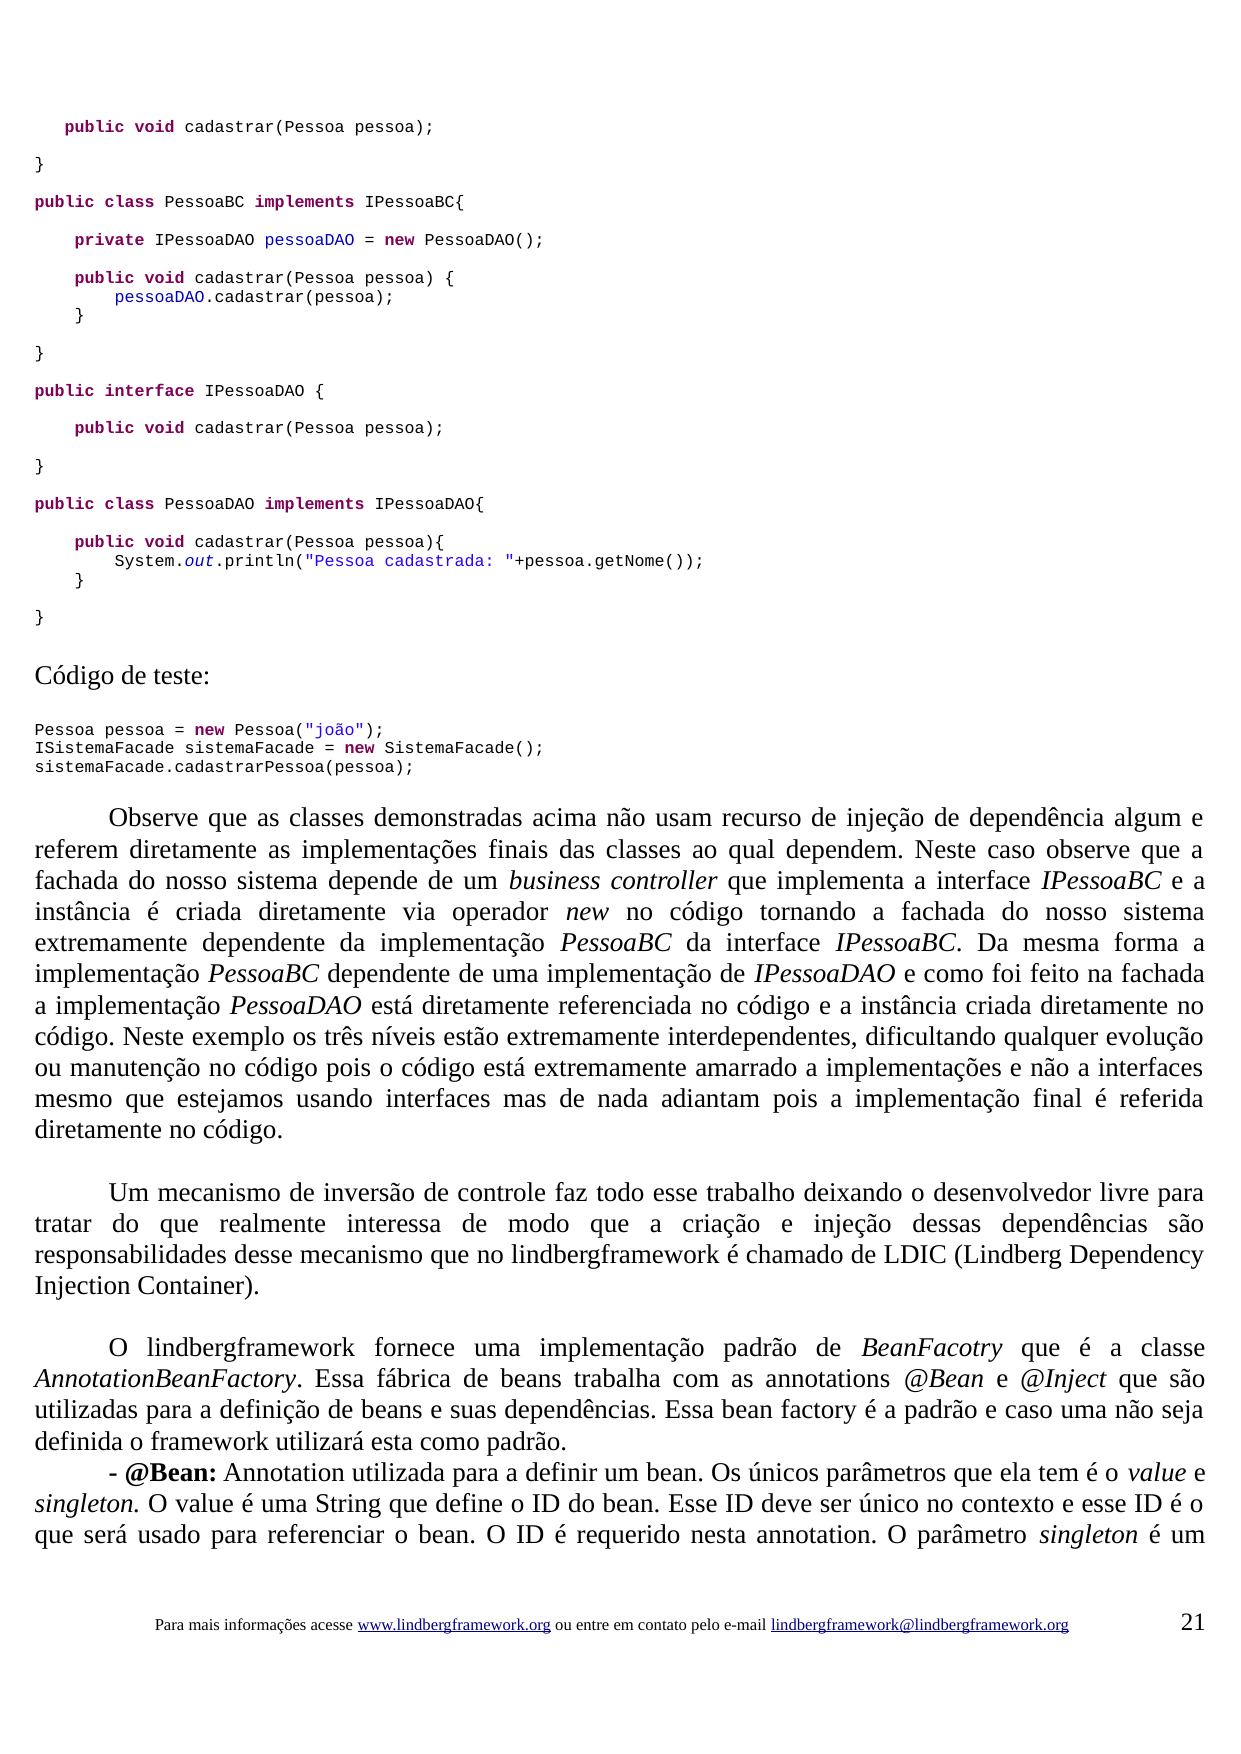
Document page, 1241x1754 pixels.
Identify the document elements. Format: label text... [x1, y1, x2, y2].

text System.out.println("Pessoa cadastrada: "+pessoa.getNome()); [34, 552, 1206, 571]
text pessoaDAO.cadastrar(pessoa); [34, 288, 1206, 307]
text public void cadastrar(Pessoa pessoa); [34, 420, 1206, 439]
text } [34, 609, 1206, 628]
text private IPessoaDAO pessoaDAO = new PessoaDAO(); [34, 232, 1206, 250]
text public interface IPessoaDAO { [34, 382, 1206, 401]
text Pessoa pessoa = new Pessoa("joão"); [34, 721, 1206, 740]
text } [34, 307, 1206, 326]
text } [34, 156, 1206, 175]
text } [34, 345, 1206, 363]
text } [34, 458, 1206, 477]
text public void cadastrar(Pessoa pessoa){ [34, 533, 1206, 552]
text ISistemaFacade sistemaFacade = new SistemaFacade(); [34, 740, 1206, 759]
text public class PessoaDAO implements IPessoaDAO{ [34, 496, 1206, 515]
text Código de teste: [34, 659, 1206, 690]
text public void cadastrar(Pessoa pessoa); [34, 118, 1206, 137]
text O lindbergframework fornece uma implementação padrão de BeanFacotry que é a classe AnnotationBeanFactory. Essa fábrica de beans trabalha com as annotations @Bean e @Inject que são utilizadas para a definição de beans e suas dependências. Essa bean factory é a padrão e caso uma não seja definida o framework utilizará esta como padrão. [34, 1331, 1206, 1456]
text sistemaFacade.cadastrarPessoa(pessoa); [34, 759, 1206, 778]
text - @Bean: Annotation utilizada para a definir um bean. Os únicos parâmetros que ela tem é o value e singleton. O value é uma String que define o ID do bean. Esse ID deve ser único no contexto e esse ID é o que será usado para referenciar o bean. O ID é requerido nesta annotation. O parâmetro singleton é um [34, 1456, 1206, 1549]
text Um mecanismo de inversão de controle faz todo esse trabalho deixando o desenvolvedor livre para tratar do que realmente interessa de modo que a criação e injeção dessas dependências são responsabilidades desse mecanismo que no lindbergframework é chamado de LDIC (Lindberg Dependency Injection Container). [34, 1176, 1206, 1300]
text } [34, 571, 1206, 590]
text public class PessoaBC implements IPessoaBC{ [34, 194, 1206, 213]
text public void cadastrar(Pessoa pessoa) { [34, 269, 1206, 288]
text Observe que as classes demonstradas acima não usam recurso de injeção de dependência algum e referem diretamente as implementações finais das classes ao qual dependem. Neste caso observe que a fachada do nosso sistema depende de um business controller que implementa a interface IPessoaBC e a instância é criada diretamente via operador new no código tornando a fachada do nosso sistema extremamente dependente da implementação PessoaBC da interface IPessoaBC. Da mesma forma a implementação PessoaBC dependente de uma implementação de IPessoaDAO e como foi feito na fachada a implementação PessoaDAO está diretamente referenciada no código e a instância criada diretamente no código. Neste exemplo os três níveis estão extremamente interdependentes, dificultando qualquer evolução ou manutenção no código pois o código está extremamente amarrado a implementações e não a interfaces mesmo que estejamos usando interfaces mas de nada adiantam pois a implementação final é referida diretamente no código. [34, 801, 1206, 1144]
